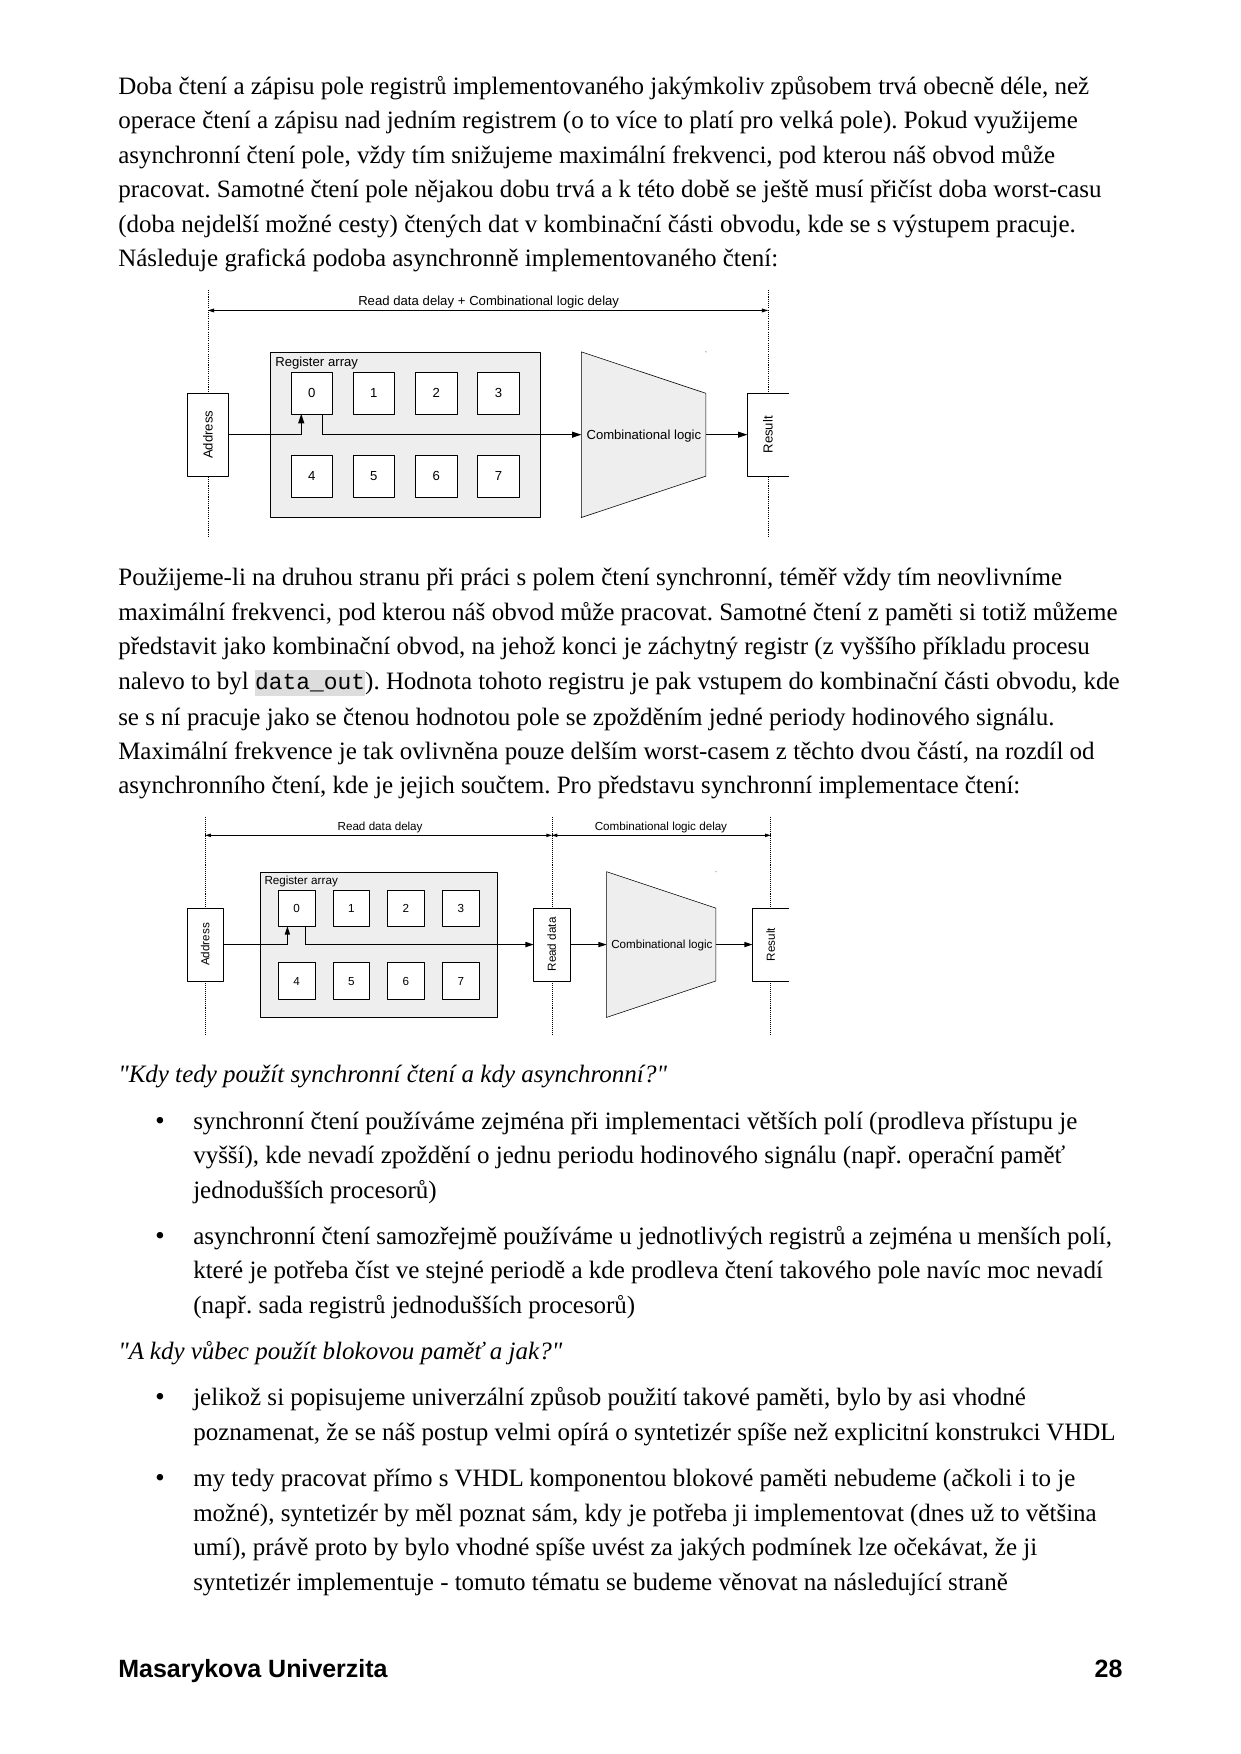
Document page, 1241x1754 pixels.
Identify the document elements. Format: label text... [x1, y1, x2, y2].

text "Kdy tedy použít synchronní čtení a kdy asynchronní?" [118, 1059, 1122, 1088]
list asynchronní čtení samozřejmě používáme u jednotlivých registrů a zejména u menších polí, které je potřeba číst ve stejné periodě a kde prodleva čtení takového pole navíc moc nevadí (např. sada registrů jednodušších procesorů) [156, 1221, 1122, 1319]
text Použijeme-li na druhou stranu při práci s polem čtení synchronní, téměř vždy tím neovlivníme maximální frekvenci, pod kterou náš obvod může pracovat. Samotné čtení z paměti si totiž můžeme představit jako kombinační obvod, na jehož konci je záchytný registr (z vyššího příkladu procesu nalevo to byl data_out). Hodnota tohoto registru je pak vstupem do kombinační části obvodu, kde se s ní pracuje jako se čtenou hodnotou pole se zpožděním jedné periody hodinového signálu. Maximální frekvence je tak ovlivněna pouze delším worst-casem z těchto dvou částí, na rozdíl od asynchronního čtení, kde je jejich součtem. Pro představu synchronní implementace čtení: [118, 562, 1122, 799]
list my tedy pracovat přímo s VHDL komponentou blokové paměti nebudeme (ačkoli i to je možné), syntetizér by měl poznat sám, kdy je potřeba ji implementovat (dnes už to většina umí), právě proto by bylo vhodné spíše uvést za jakých podmínek lze očekávat, že ji syntetizér implementuje - tomuto tématu se budeme věnovat na následující straně [156, 1463, 1122, 1595]
text Doba čtení a zápisu pole registrů implementovaného jakýmkoliv způsobem trvá obecně déle, než operace čtení a zápisu nad jedním registrem (o to více to platí pro velká pole). Pokud využijeme asynchronní čtení pole, vždy tím snižujeme maximální frekvenci, pod kterou náš obvod může pracovat. Samotné čtení pole nějakou dobu trvá a k této době se ještě musí přičíst doba worst-casu (doba nejdelší možné cesty) čtených dat v kombinační části obvodu, kde se s výstupem pracuje. Následuje grafická podoba asynchronně implementovaného čtení: [118, 71, 1122, 272]
list synchronní čtení používáme zejména při implementaci větších polí (prodleva přístupu je vyšší), kde nevadí zpoždění o jednu periodu hodinového signálu (např. operační paměť jednodušších procesorů) [156, 1106, 1122, 1203]
list jelikož si popisujeme univerzální způsob použití takové paměti, bylo by asi vhodné poznamenat, že se náš postup velmi opírá o syntetizér spíše než explicitní konstrukci VHDL [156, 1382, 1122, 1446]
text "A kdy vůbec použít blokovou paměť a jak?" [118, 1336, 1122, 1365]
